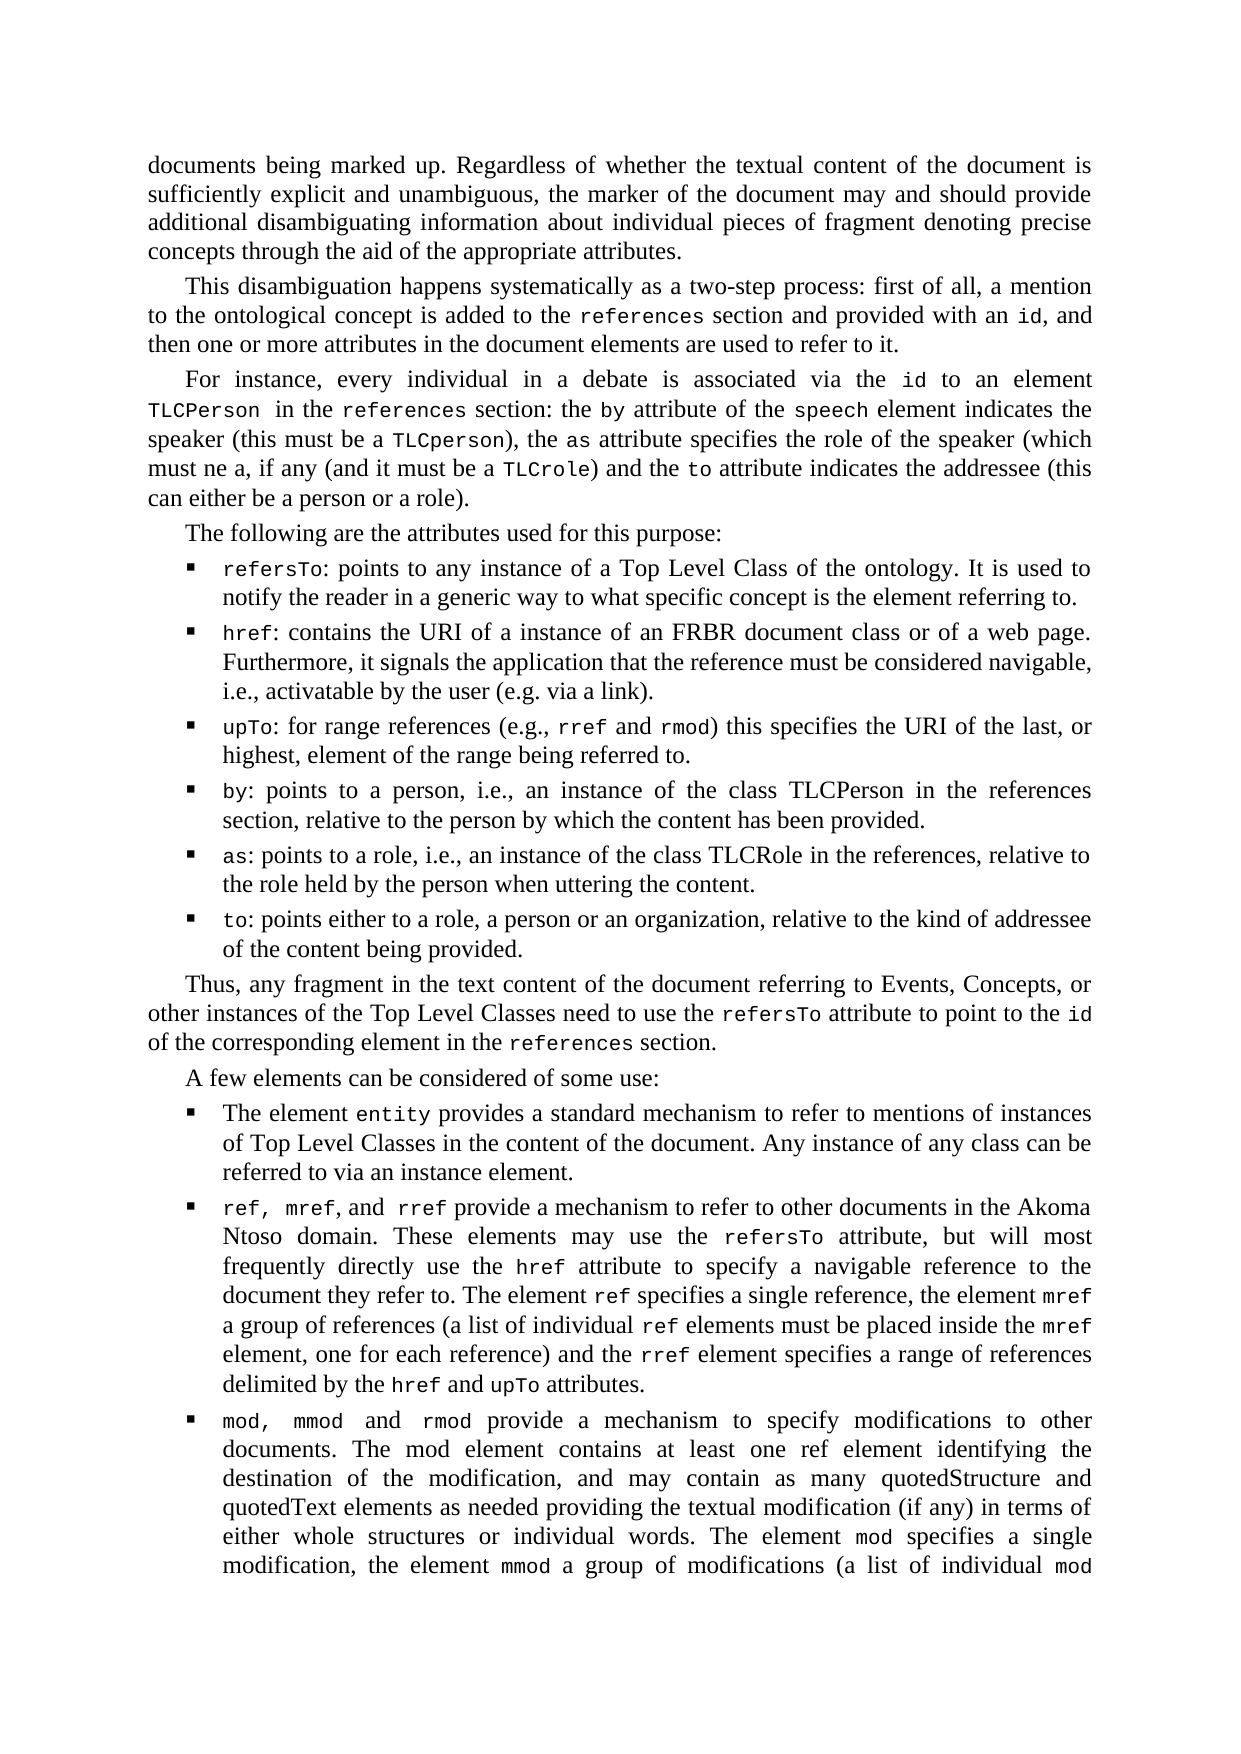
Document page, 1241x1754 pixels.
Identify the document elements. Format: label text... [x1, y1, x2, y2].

list href: contains the URI of a instance of an FRBR document class or of a web page. Furthermore, it signals the application that the reference must be considered navigable, i.e., activatable by the user (e.g. via a link). [185, 617, 1092, 704]
list refersTo: points to any instance of a Top Level Class of the ontology. It is used to notify the reader in a generic way to what specific concept is the element referring to. [185, 553, 1092, 611]
list ref, mref, and rref provide a mechanism to refer to other documents in the Akoma Ntoso domain. These elements may use the refersTo attribute, but will most frequently directly use the href attribute to specify a navigable reference to the document they refer to. The element ref specifies a single reference, the element mref a group of references (a list of individual ref elements must be placed inside the mref element, one for each reference) and the rref element specifies a range of references delimited by the href and upTo attributes. [185, 1192, 1092, 1399]
text documents being marked up. Regardless of whether the textual content of the document is sufficiently explicit and unambiguous, the marker of the document may and should provide additional disambiguating information about individual pieces of fragment denoting precise concepts through the aid of the appropriate attributes. [148, 150, 1092, 265]
text The following are the attributes used for this purpose: [148, 518, 1092, 547]
list to: points either to a role, a person or an organization, relative to the kind of addressee of the content being provided. [185, 904, 1092, 963]
list mod, mmod and rmod provide a mechanism to specify modifications to other documents. The mod element contains at least one ref element identifying the destination of the modification, and may contain as many quotedStructure and quotedText elements as needed providing the textual modification (if any) in terms of either whole structures or individual words. The element mod specifies a single modification, the element mmod a group of modifications (a list of individual mod [185, 1405, 1092, 1580]
text A few elements can be considered of some use: [148, 1063, 1092, 1092]
list The element entity provides a standard mechanism to refer to mentions of instances of Top Level Classes in the content of the document. Any instance of any class can be referred to via an instance element. [185, 1098, 1092, 1185]
list by: points to a person, i.e., an instance of the class TLCPerson in the references section, relative to the person by which the content has been provided. [185, 775, 1092, 834]
text For instance, every individual in a debate is associated via the id to an element TLCPerson in the references section: the by attribute of the speech element indicates the speaker (this must be a TLCperson), the as attribute specifies the role of the speaker (which must ne a, if any (and it must be a TLCrole) and the to attribute indicates the addressee (this can either be a person or a role). [148, 364, 1092, 512]
list upTo: for range references (e.g., rref and rmod) this specifies the URI of the last, or highest, element of the range being referred to. [185, 711, 1092, 769]
text This disambiguation happens systematically as a two-step process: first of all, a mention to the ontological concept is added to the references section and provided with an id, and then one or more attributes in the document elements are used to refer to it. [148, 271, 1092, 358]
text Thus, any fragment in the text content of the document referring to Events, Concepts, or other instances of the Top Level Classes need to use the refersTo attribute to point to the id of the corresponding element in the references section. [148, 969, 1092, 1057]
list as: points to a role, i.e., an instance of the class TLCRole in the references, relative to the role held by the person when uttering the content. [185, 840, 1092, 898]
